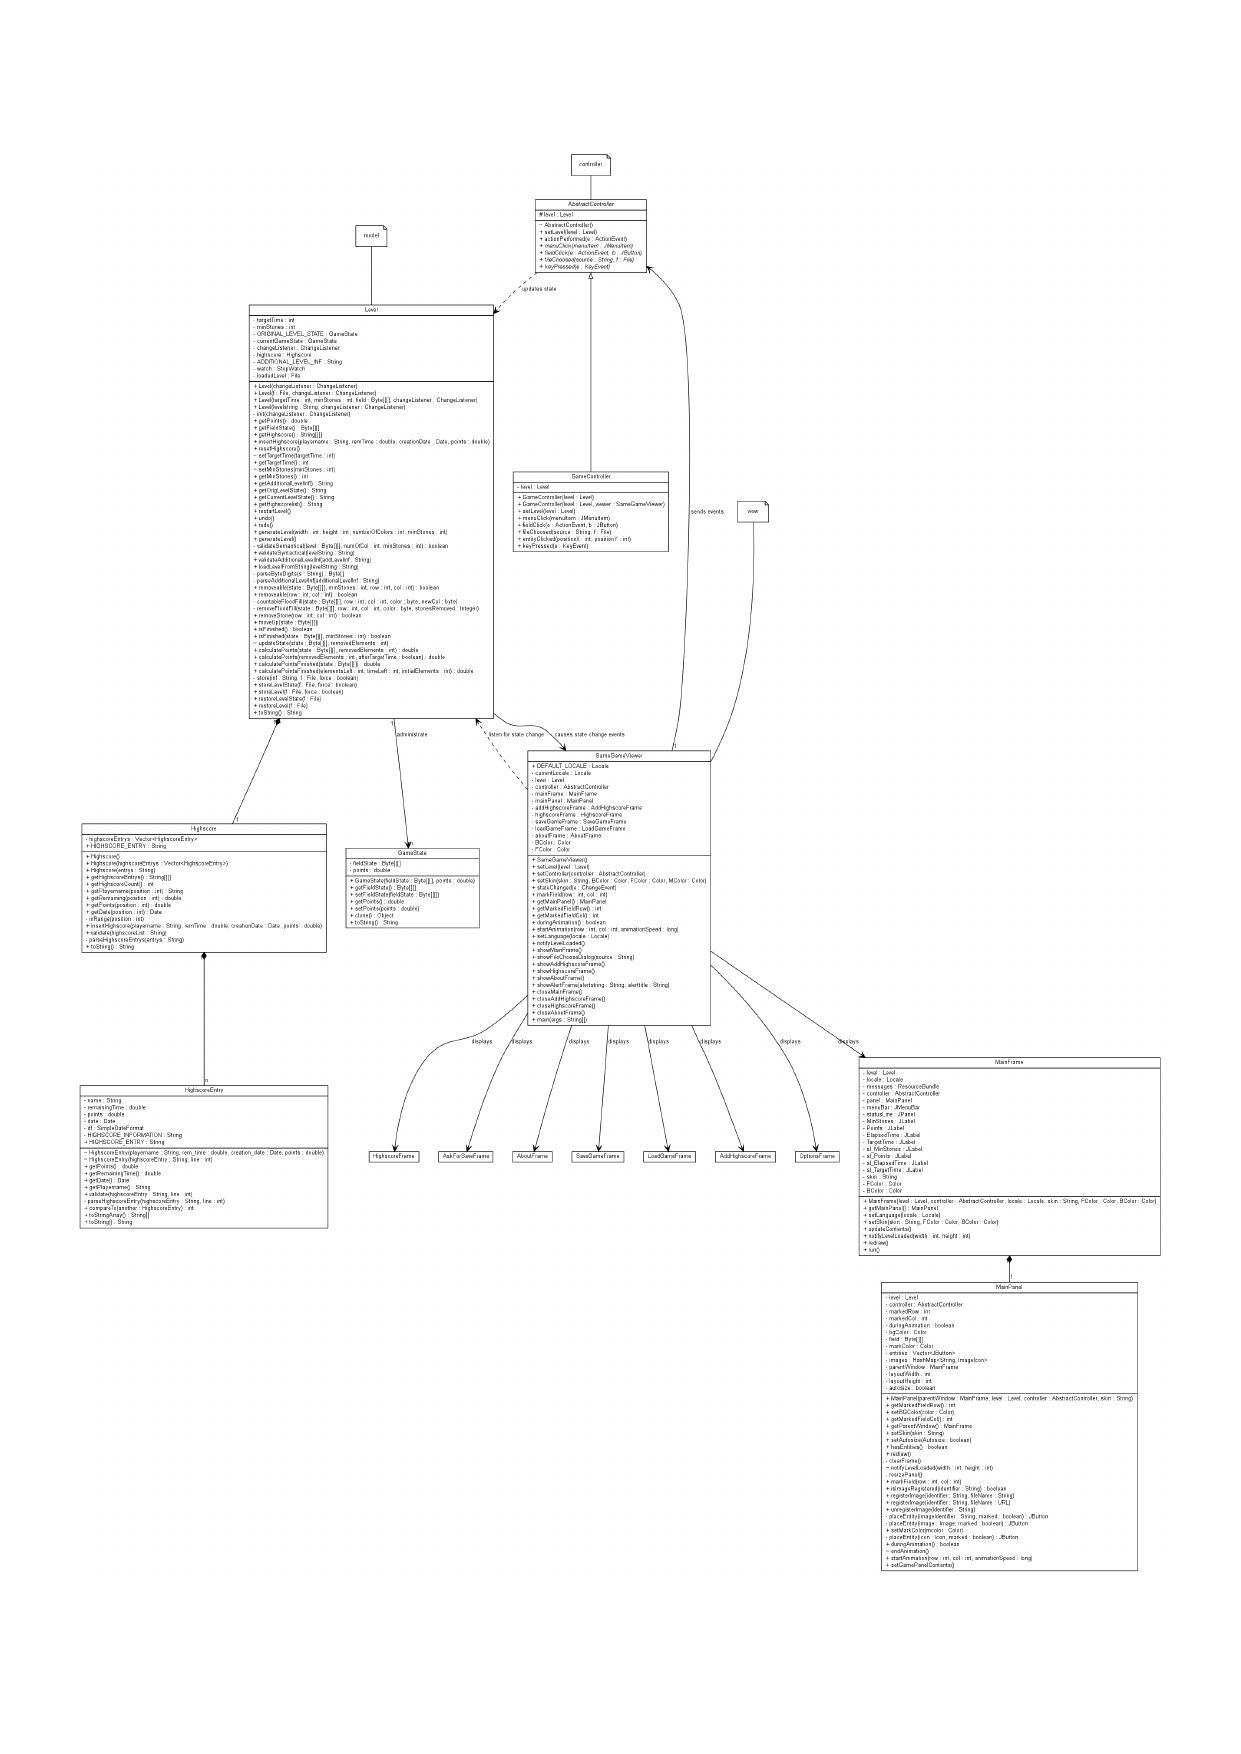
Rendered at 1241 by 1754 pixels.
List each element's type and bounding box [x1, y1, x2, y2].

picture [73, 152, 1167, 1575]
